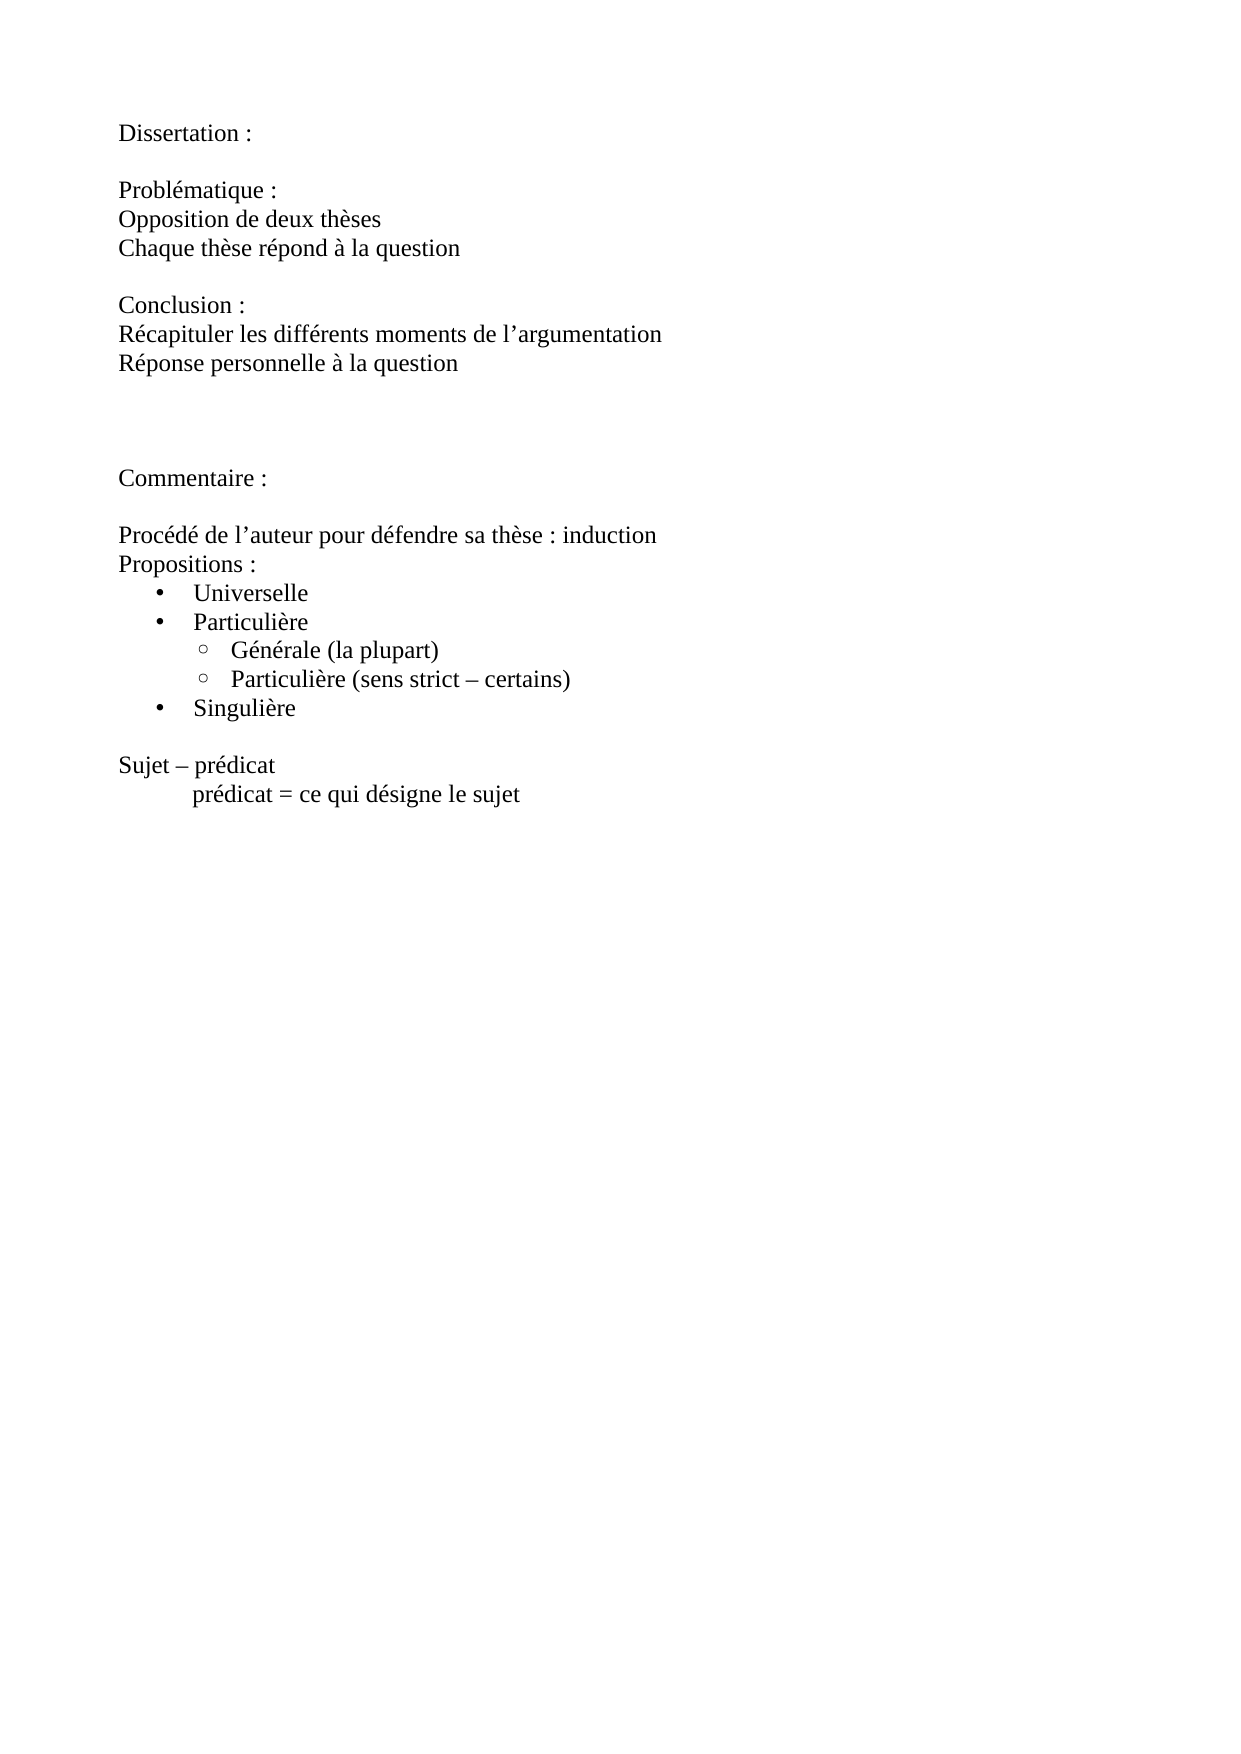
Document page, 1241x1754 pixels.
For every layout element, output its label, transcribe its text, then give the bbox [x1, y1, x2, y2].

text Procédé de l’auteur pour défendre sa thèse : induction [118, 521, 1122, 549]
list Singulière [156, 693, 1122, 722]
text Conclusion : [118, 291, 1122, 319]
text Récapituler les différents moments de l’argumentation [118, 319, 1122, 348]
list Générale (la plupart) [193, 636, 1122, 664]
text Problématique : [118, 176, 1122, 204]
text Sujet – prédicat [118, 751, 1122, 779]
list Particulière (sens strict – certains) [193, 664, 1122, 693]
list Particulière [156, 607, 1122, 636]
text Propositions : [118, 549, 1122, 578]
text Chaque thèse répond à la question [118, 233, 1122, 262]
text prédicat = ce qui désigne le sujet [118, 779, 1122, 808]
text Dissertation : [118, 118, 1122, 147]
text Commentaire : [118, 463, 1122, 492]
list Universelle [156, 578, 1122, 607]
text Opposition de deux thèses [118, 204, 1122, 233]
text Réponse personnelle à la question [118, 348, 1122, 377]
